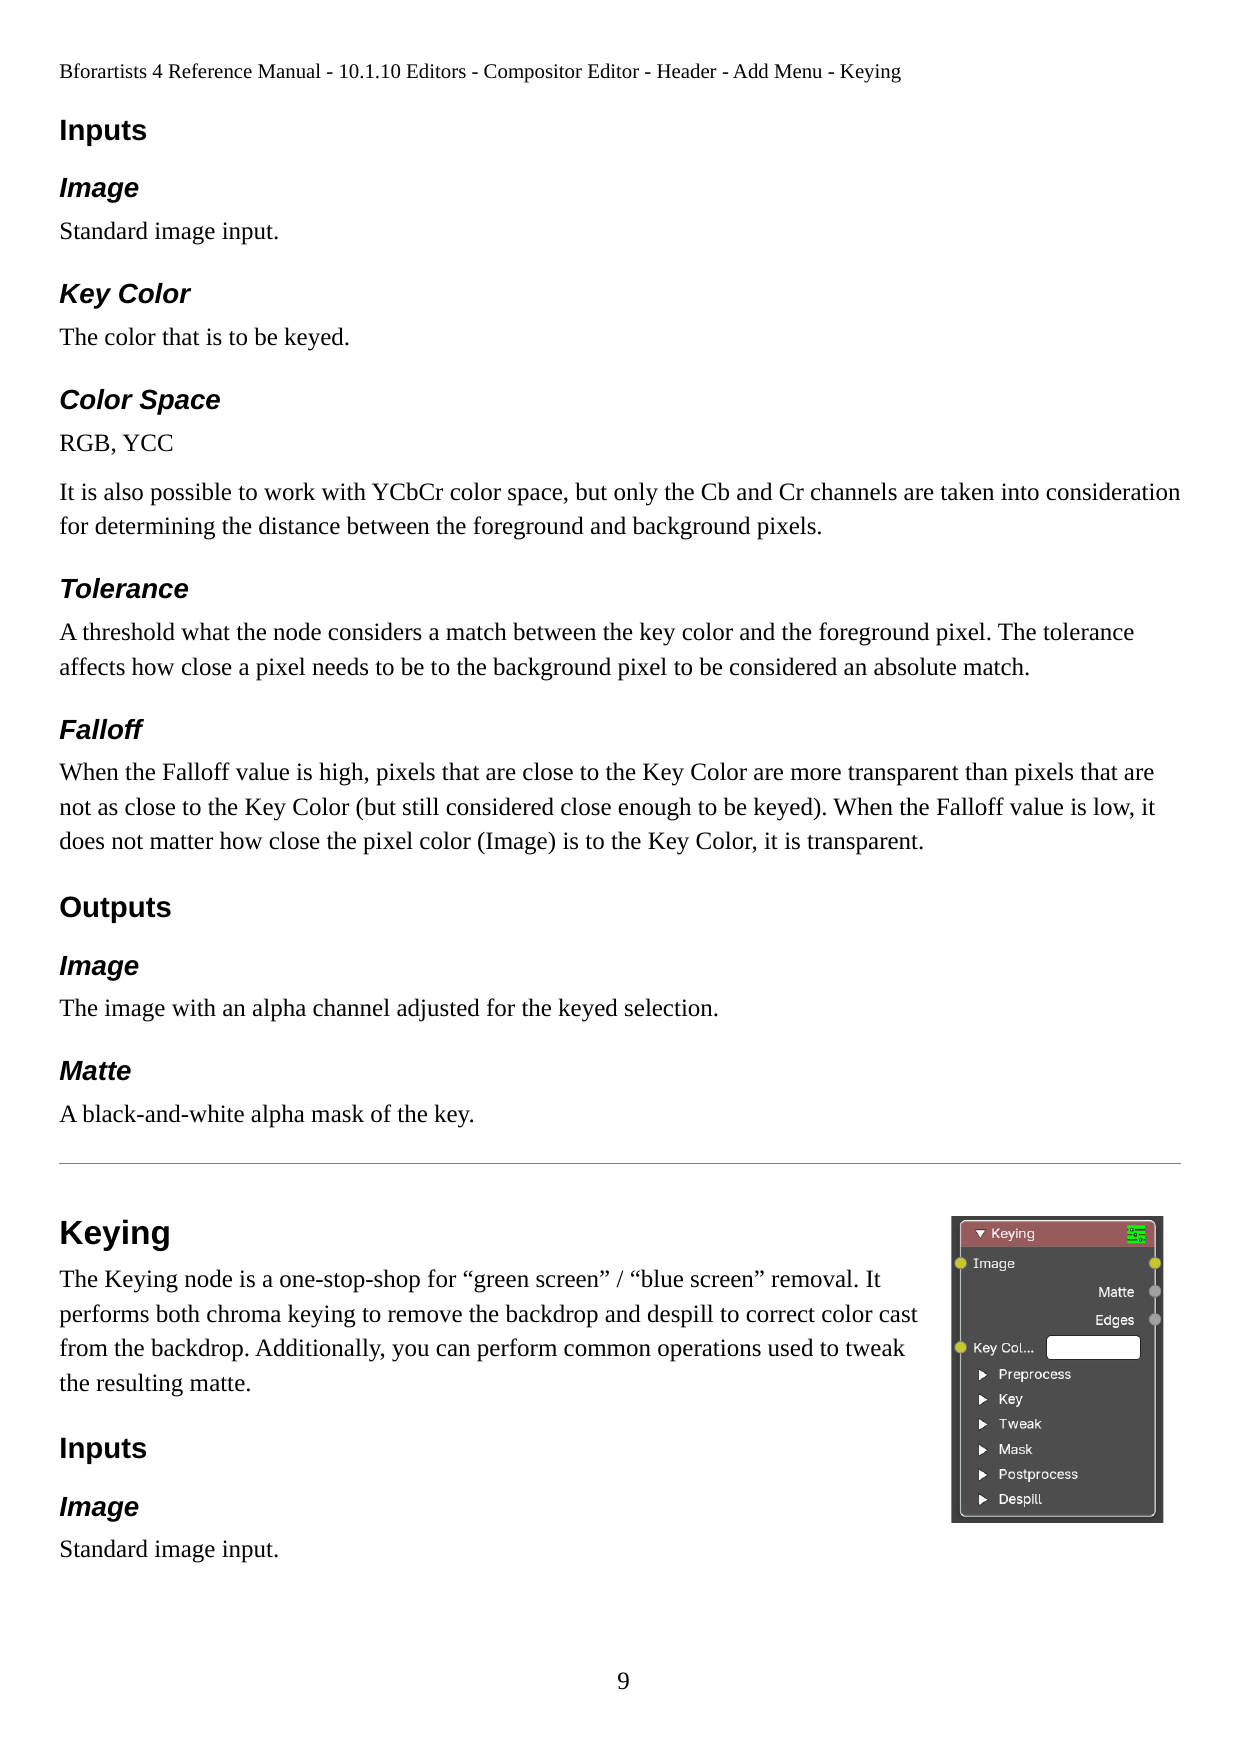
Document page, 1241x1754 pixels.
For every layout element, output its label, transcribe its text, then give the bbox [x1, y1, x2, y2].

text A black-and-white alpha mask of the key. [59, 1099, 1181, 1128]
text Standard image input. [59, 1534, 1181, 1563]
subtitle Image [59, 171, 1181, 203]
text The image with an alpha channel adjusted for the keyed selection. [59, 993, 1181, 1022]
subtitle Image [59, 949, 1181, 981]
subtitle [1164, 1431, 1181, 1465]
text A threshold what the node considers a match between the key color and the foreground pixel. The tolerance affects how close a pixel needs to be to the background pixel to be considered an absolute match. [59, 617, 1181, 680]
subtitle [1164, 1490, 1181, 1522]
text RGB, YCC [59, 428, 1181, 456]
subtitle Matte [59, 1055, 1181, 1087]
text It is also possible to work with YCbCr color space, but only the Cb and Cr channels are taken into consideration for determining the distance between the foreground and background pixels. [59, 477, 1181, 540]
subtitle Tolerance [59, 573, 1181, 604]
subtitle Color Space [59, 383, 1181, 415]
text Standard image input. [59, 216, 1181, 244]
picture [951, 1216, 1164, 1523]
text The Keying node is a one-stop-shop for “green screen” / “blue screen” removal. It performs both chroma keying to remove the backdrop and despill to correct color cast from the backdrop. Additionally, you can perform common operations used to tweak the resulting matte. [59, 1264, 951, 1397]
subtitle Falloff [59, 713, 1181, 745]
subtitle Outputs [59, 890, 1181, 924]
subtitle Key Color [59, 277, 1181, 309]
text The color that is to be keyed. [59, 322, 1181, 350]
text When the Falloff value is high, pixels that are close to the Key Color are more transparent than pixels that are not as close to the Key Color (but still considered close enough to be keyed). When the Falloff value is low, it does not matter how close the pixel color (Image) is to the Key Color, it is transparent. [59, 757, 1181, 855]
subtitle Inputs [59, 1431, 951, 1465]
subtitle Inputs [59, 113, 1181, 146]
subtitle Keying [59, 1213, 1181, 1252]
subtitle Image [59, 1490, 951, 1522]
